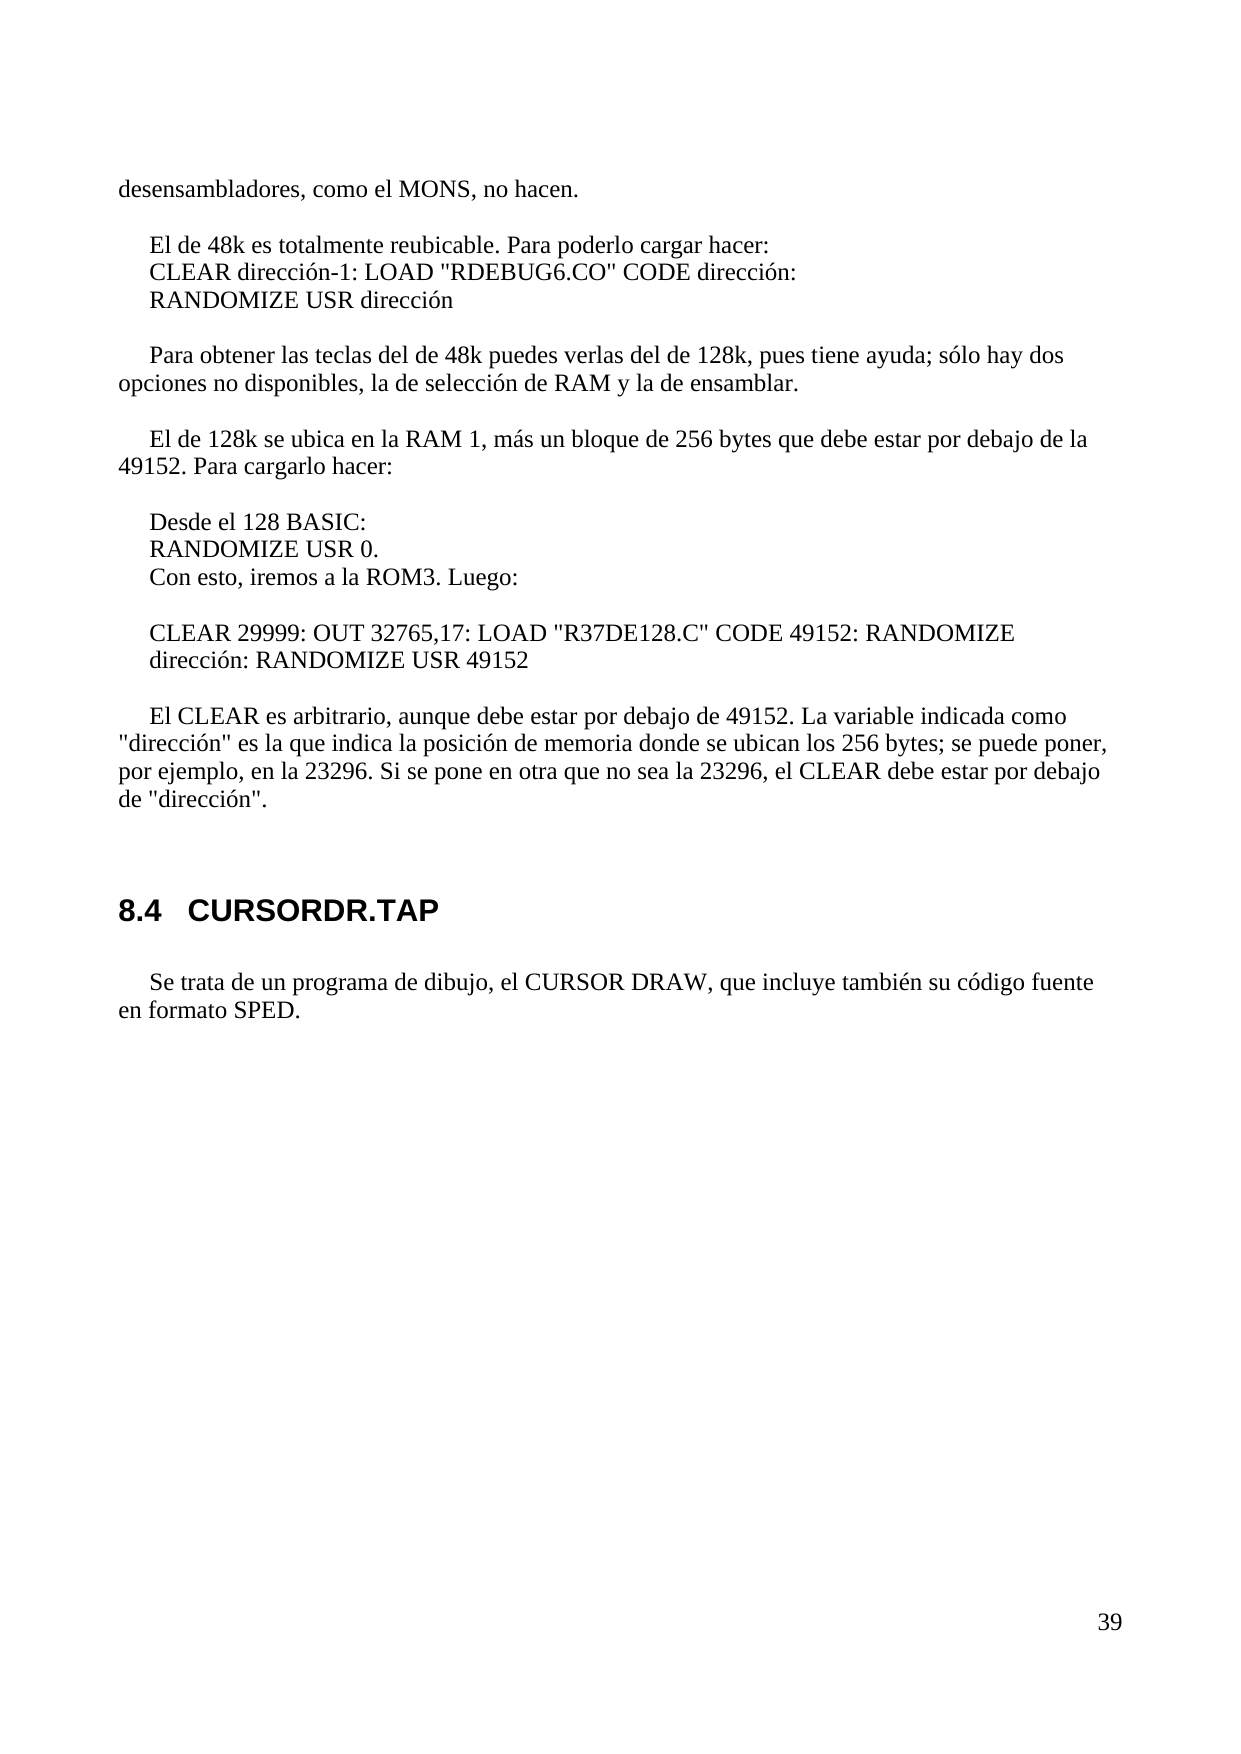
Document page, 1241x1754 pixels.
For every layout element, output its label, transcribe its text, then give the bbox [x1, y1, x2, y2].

text dirección: RANDOMIZE USR 49152 [118, 646, 1122, 674]
text CLEAR dirección-1: LOAD "RDEBUG6.CO" CODE dirección: [118, 258, 1122, 286]
text CLEAR 29999: OUT 32765,17: LOAD "R37DE128.C" CODE 49152: RANDOMIZE [118, 619, 1122, 646]
text El de 48k es totalmente reubicable. Para poderlo cargar hacer: [118, 231, 1122, 258]
text Con esto, iremos a la ROM3. Luego: [118, 563, 1122, 591]
text RANDOMIZE USR 0. [118, 536, 1122, 563]
text desensambladores, como el MONS, no hacen. [118, 175, 1122, 203]
subtitle 8.4 CURSORDR.TAP [118, 893, 1122, 928]
text Desde el 128 BASIC: [118, 508, 1122, 536]
text Para obtener las teclas del de 48k puedes verlas del de 128k, pues tiene ayuda; sólo hay dos opciones no disponibles, la de selección de RAM y la de ensamblar. [118, 342, 1122, 397]
text RANDOMIZE USR dirección [118, 286, 1122, 314]
text Se trata de un programa de dibujo, el CURSOR DRAW, que incluye también su código fuente en formato SPED. [118, 968, 1122, 1023]
text El de 128k se ubica en la RAM 1, más un bloque de 256 bytes que debe estar por debajo de la 49152. Para cargarlo hacer: [118, 425, 1122, 480]
text El CLEAR es arbitrario, aunque debe estar por debajo de 49152. La variable indicada como "dirección" es la que indica la posición de memoria donde se ubican los 256 bytes; se puede poner, por ejemplo, en la 23296. Si se pone en otra que no sea la 23296, el CLEAR debe estar por debajo de "dirección". [118, 702, 1122, 813]
